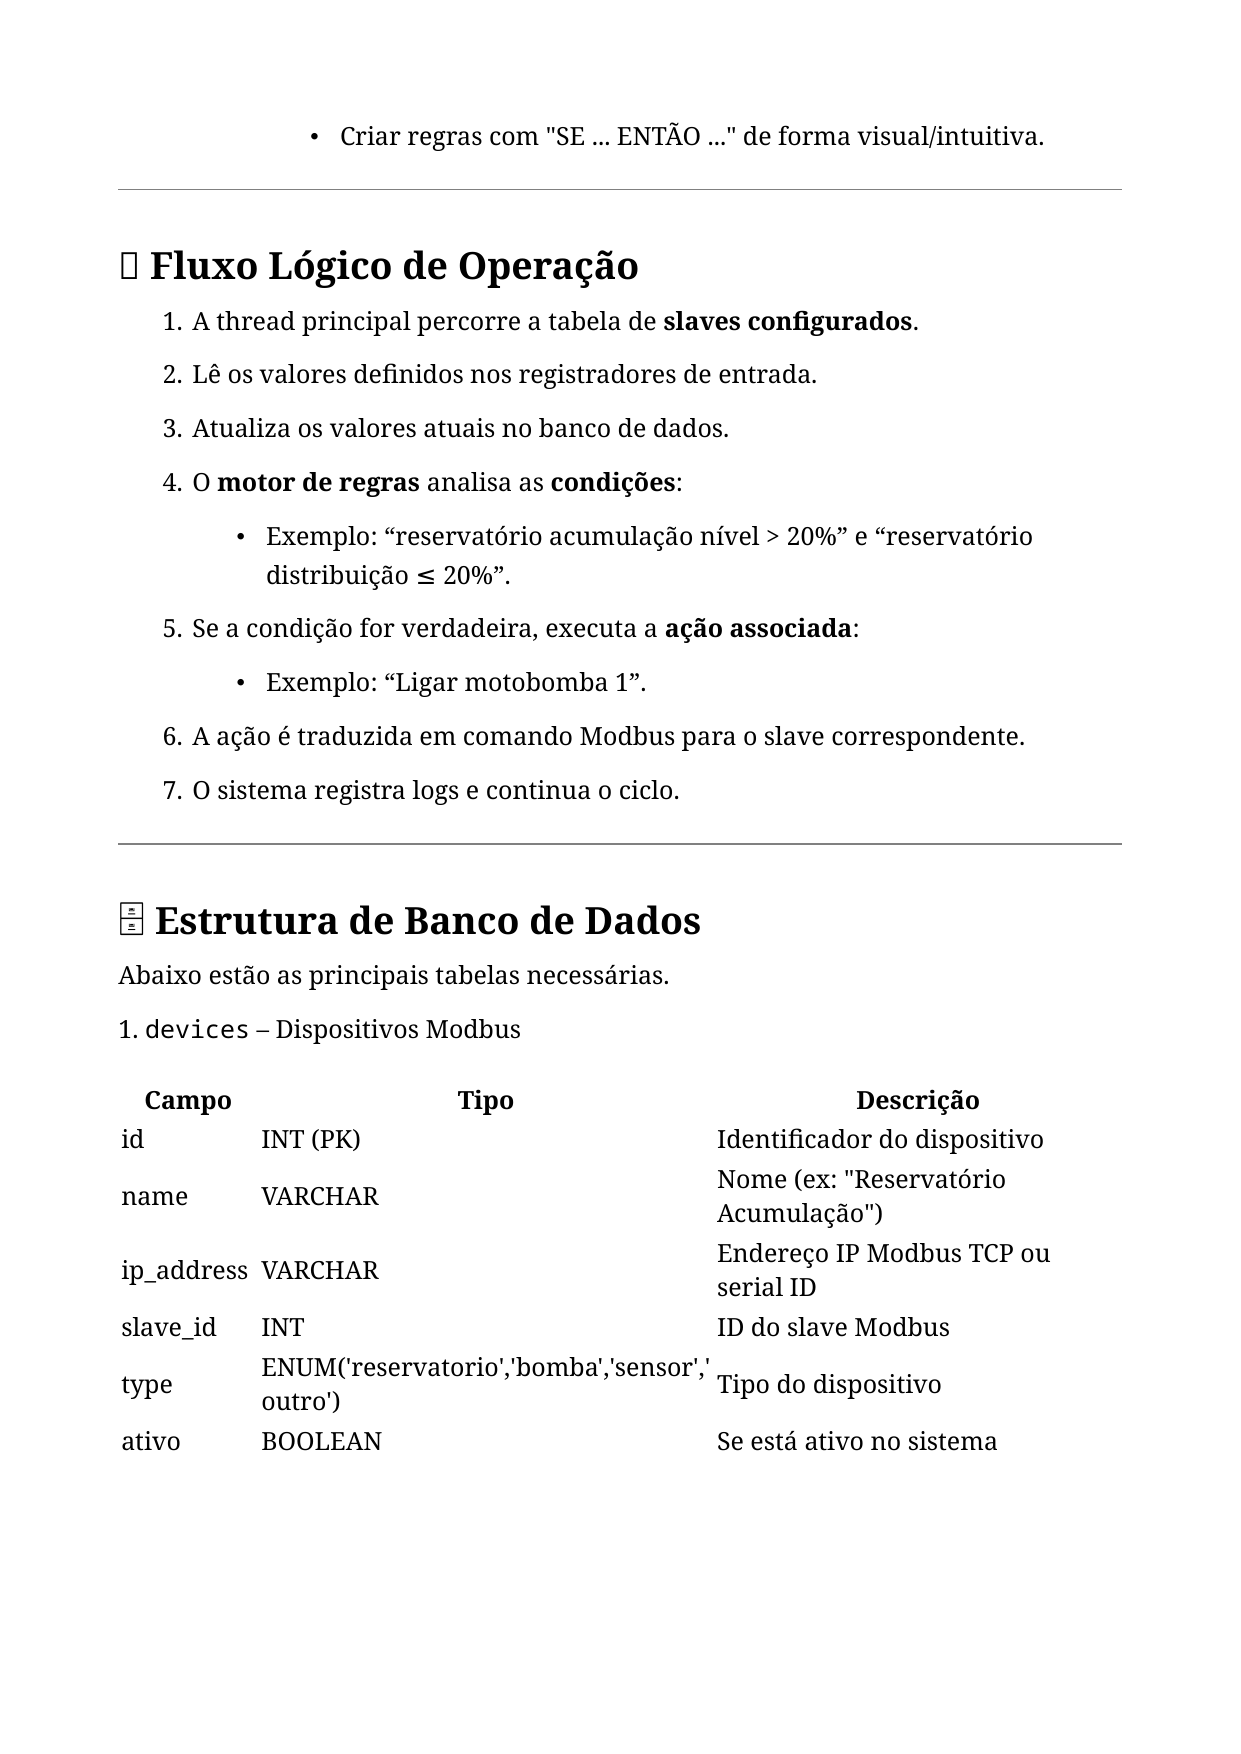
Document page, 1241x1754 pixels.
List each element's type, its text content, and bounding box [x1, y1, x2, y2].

table_cell VARCHAR [258, 1159, 714, 1233]
table_cell ativo [118, 1421, 258, 1461]
table_cell ENUM('reservatorio','bomba','sensor','outro') [258, 1347, 714, 1421]
table_cell BOOLEAN [258, 1421, 714, 1461]
text 1. devices – Dispositivos Modbus [118, 1011, 1122, 1045]
list Exemplo: “Ligar motobomba 1”. [236, 665, 1122, 699]
list O sistema registra logs e continua o ciclo. [162, 772, 1122, 806]
table_cell Se está ativo no sistema [714, 1421, 1122, 1461]
table_cell VARCHAR [258, 1233, 714, 1307]
list A ação é traduzida em comando Modbus para o slave correspondente. [162, 719, 1122, 753]
table_cell type [118, 1347, 258, 1421]
list Lê os valores definidos nos registradores de entrada. [162, 357, 1122, 391]
list O motor de regras analisa as condições: [162, 464, 1122, 498]
table_cell ID do slave Modbus [714, 1307, 1122, 1347]
subtitle 🗄️ Estrutura de Banco de Dados [118, 894, 1122, 945]
table_header Tipo [258, 1079, 714, 1119]
list Se a condição for verdadeira, executa a ação associada: [162, 611, 1122, 645]
list Exemplo: “reservatório acumulação nível > 20%” e “reservatório distribuição ≤ 20%”. [236, 518, 1122, 591]
table_cell name [118, 1159, 258, 1233]
table_cell ip_address [118, 1233, 258, 1307]
table_cell slave_id [118, 1307, 258, 1347]
table_cell Identificador do dispositivo [714, 1119, 1122, 1159]
table_cell Endereço IP Modbus TCP ou serial ID [714, 1233, 1122, 1307]
subtitle 🧠 Fluxo Lógico de Operação [118, 240, 1122, 291]
text Abaixo estão as principais tabelas necessárias. [118, 957, 1122, 992]
table_header Campo [118, 1079, 258, 1119]
table_cell Nome (ex: "Reservatório Acumulação") [714, 1159, 1122, 1233]
list A thread principal percorre a tabela de slaves configurados. [162, 303, 1122, 337]
table_cell Tipo do dispositivo [714, 1347, 1122, 1421]
list Atualiza os valores atuais no banco de dados. [162, 411, 1122, 445]
table_header Descrição [714, 1079, 1122, 1119]
list Criar regras com "SE ... ENTÃO ..." de forma visual/intuitiva. [310, 118, 1122, 152]
table_cell INT [258, 1307, 714, 1347]
table_cell id [118, 1119, 258, 1159]
table_cell INT (PK) [258, 1119, 714, 1159]
